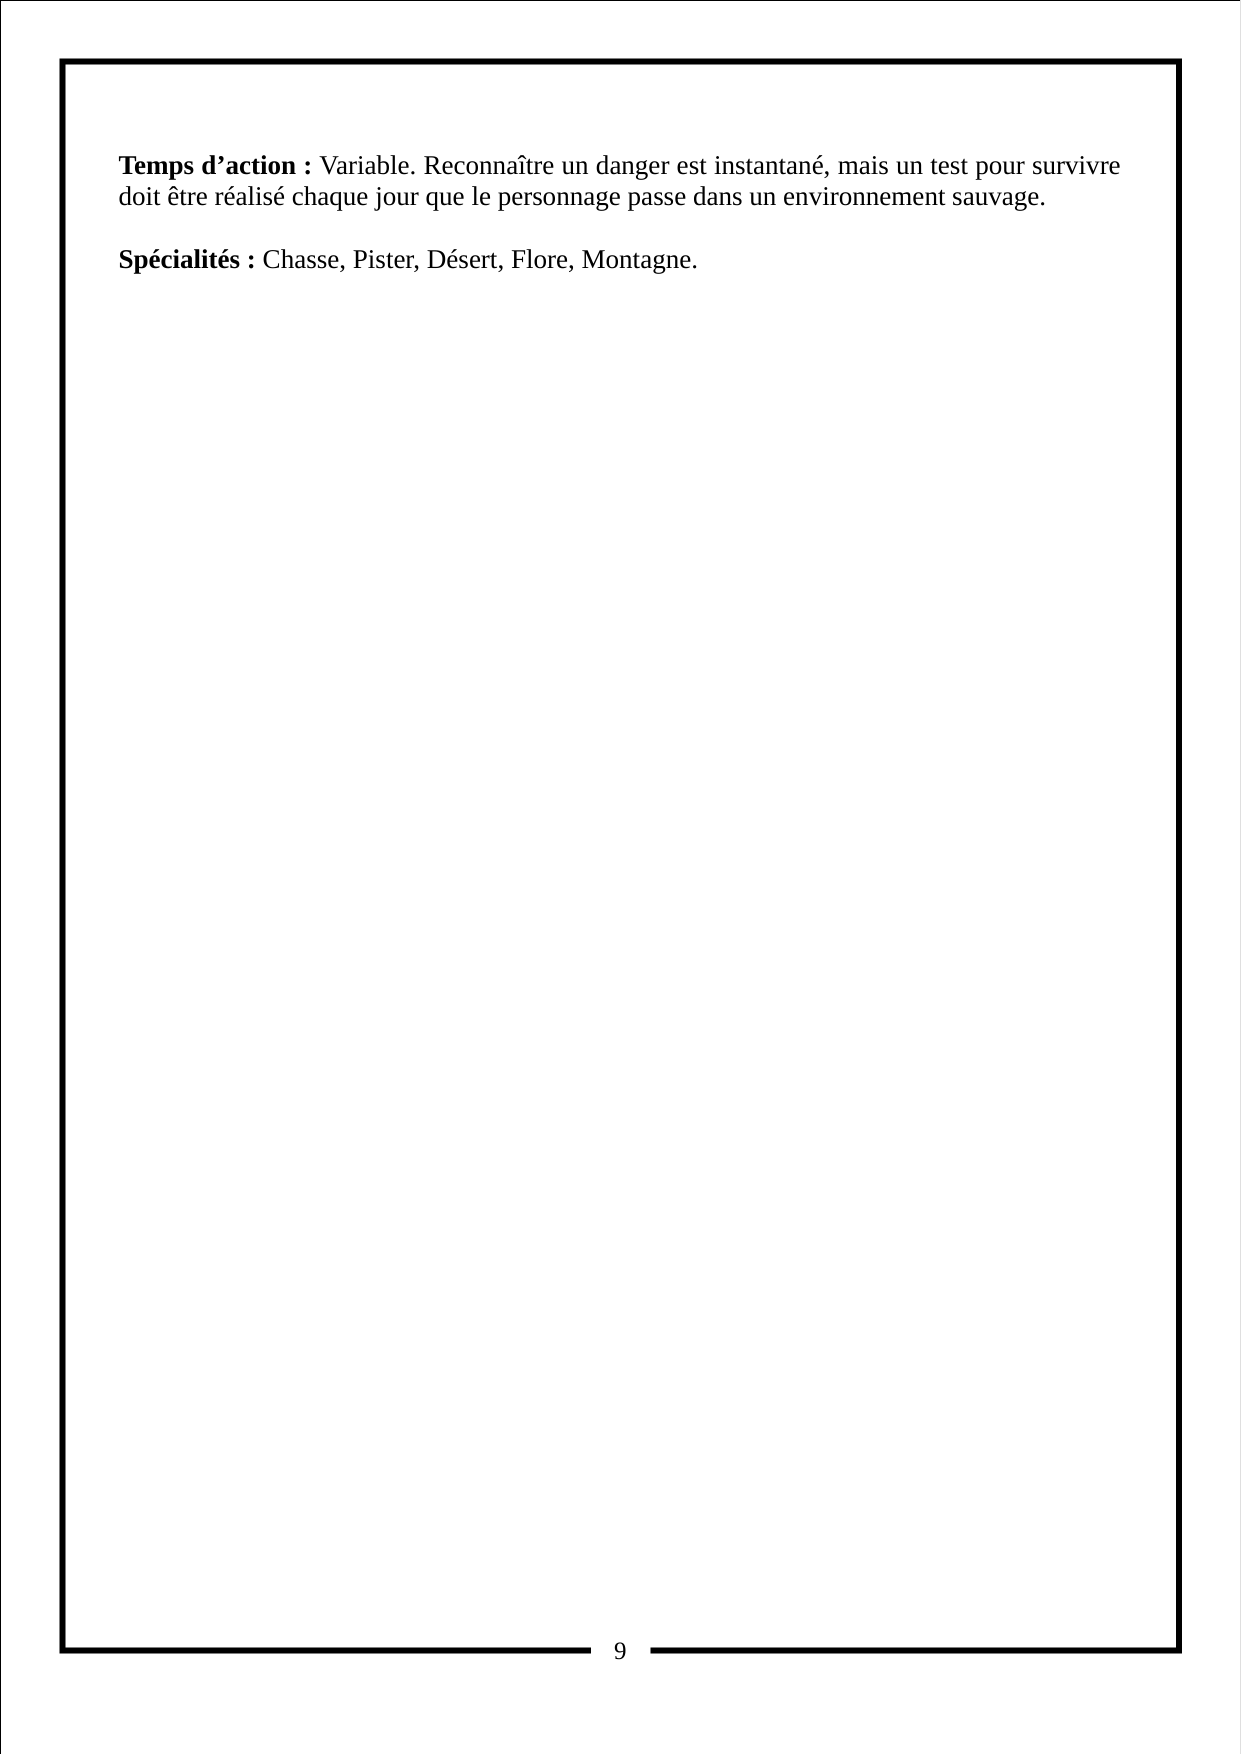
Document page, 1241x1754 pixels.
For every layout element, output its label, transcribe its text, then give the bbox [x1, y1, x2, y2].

text Temps d’action : Variable. Reconnaître un danger est instantané, mais un test pour survivre doit être réalisé chaque jour que le personnage passe dans un environnement sauvage. [118, 149, 1122, 212]
text Spécialités : Chasse, Pister, Désert, Flore, Montagne. [118, 243, 1122, 274]
picture [1, 1, 1240, 1754]
